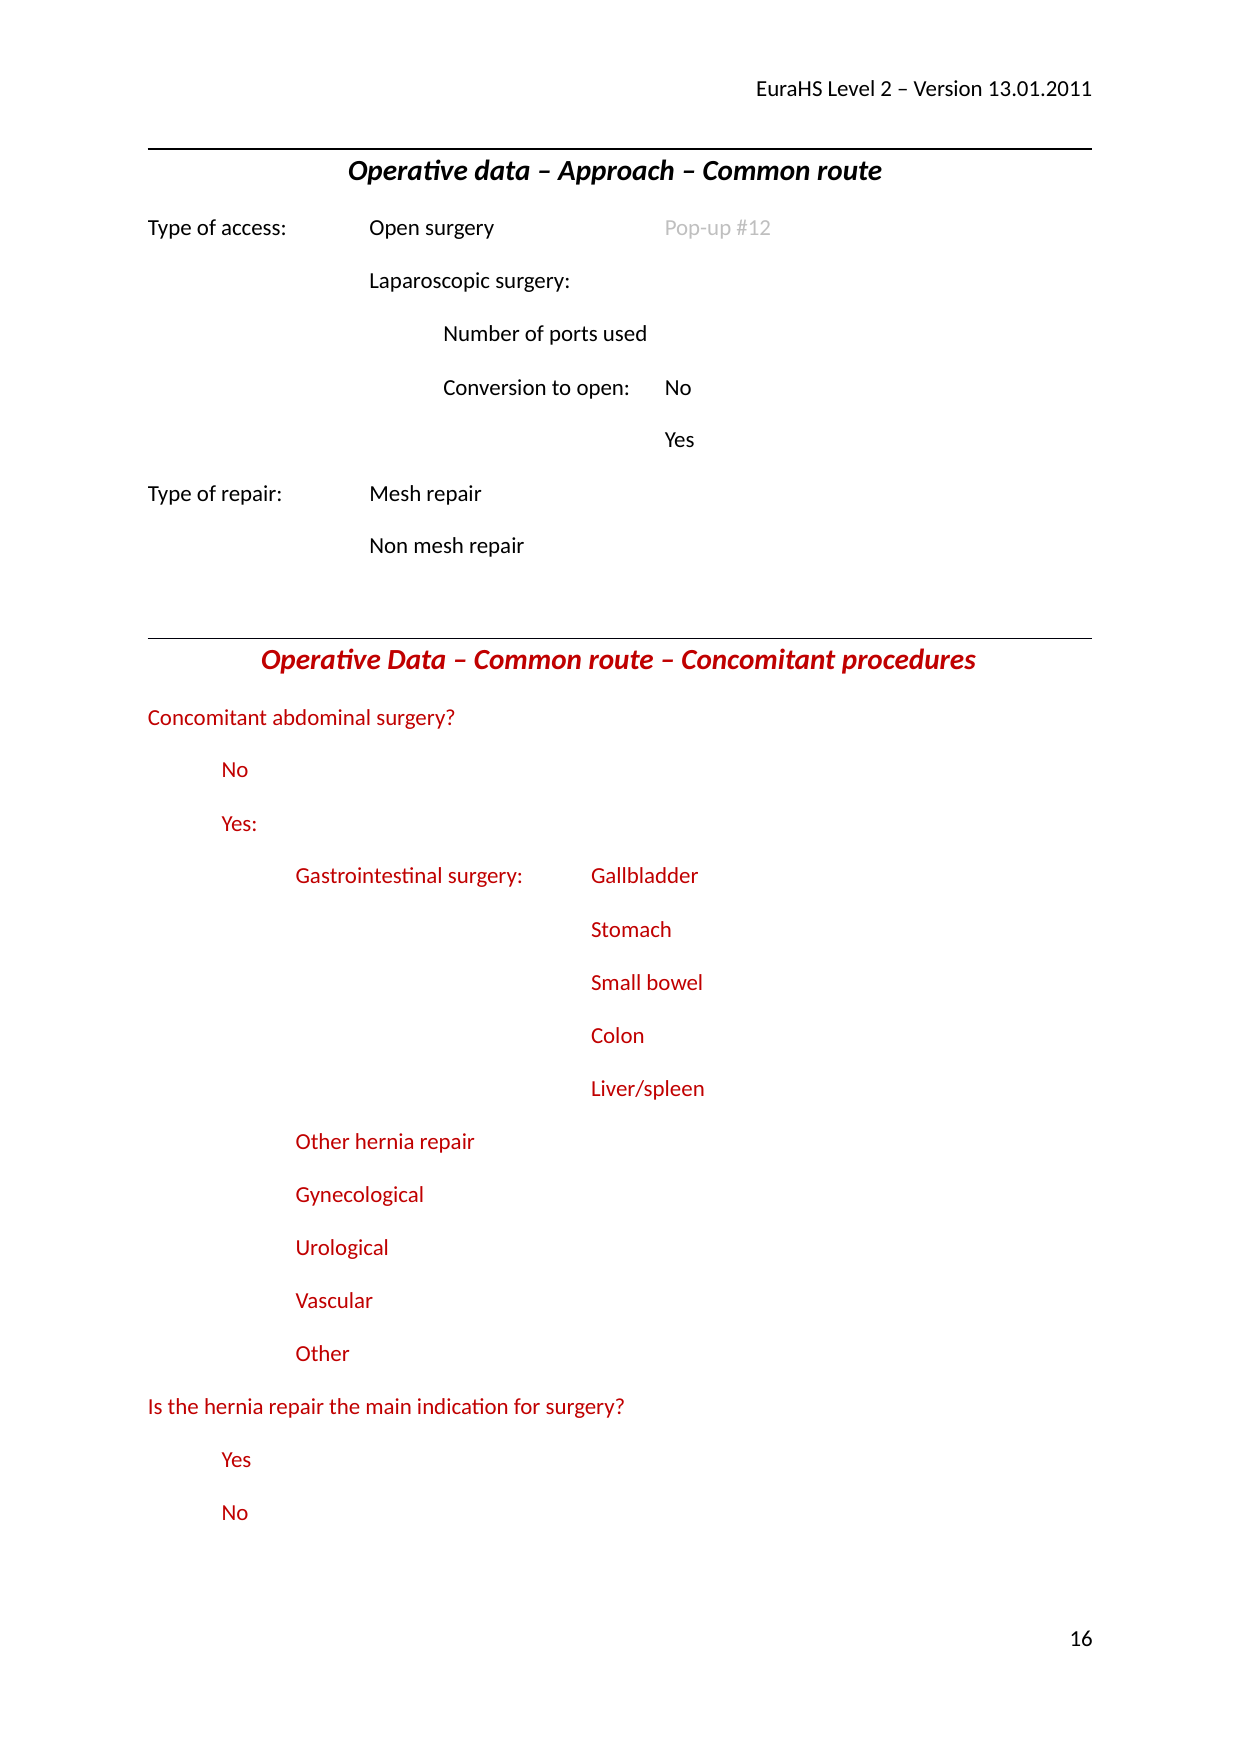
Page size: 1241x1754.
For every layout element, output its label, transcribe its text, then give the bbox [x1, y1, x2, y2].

text Other [148, 1339, 1092, 1367]
text Type of repair: Mesh repair [148, 479, 1092, 507]
text No [148, 1498, 1092, 1526]
text Non mesh repair [148, 532, 1092, 560]
text Type of access: Open surgery Pop-up #12 [148, 213, 1092, 242]
text Is the hernia repair the main indication for surgery? [148, 1392, 1092, 1420]
text Small bowel [148, 968, 1092, 996]
text Gastrointestinal surgery: Gallbladder [148, 862, 1092, 890]
text Liver/spleen [148, 1074, 1092, 1102]
text Other hernia repair [148, 1127, 1092, 1155]
text Laparoscopic surgery: [148, 267, 1092, 294]
text Stomach [148, 915, 1092, 943]
text Gynecological [148, 1180, 1092, 1208]
text Colon [148, 1021, 1092, 1049]
text Vascular [148, 1286, 1092, 1314]
text Urological [148, 1233, 1092, 1261]
text Yes [148, 426, 1092, 454]
text No [148, 756, 1092, 784]
text Number of ports used [148, 319, 1092, 348]
text Operative data – Approach – Common route [148, 150, 1092, 187]
text Yes [148, 1445, 1092, 1473]
text Concomitant abdominal surgery? [148, 699, 1092, 731]
text Conversion to open: No [148, 373, 1092, 401]
text Yes: [148, 809, 1092, 837]
text Operative Data – Common route – Concomitant procedures [148, 639, 1092, 676]
